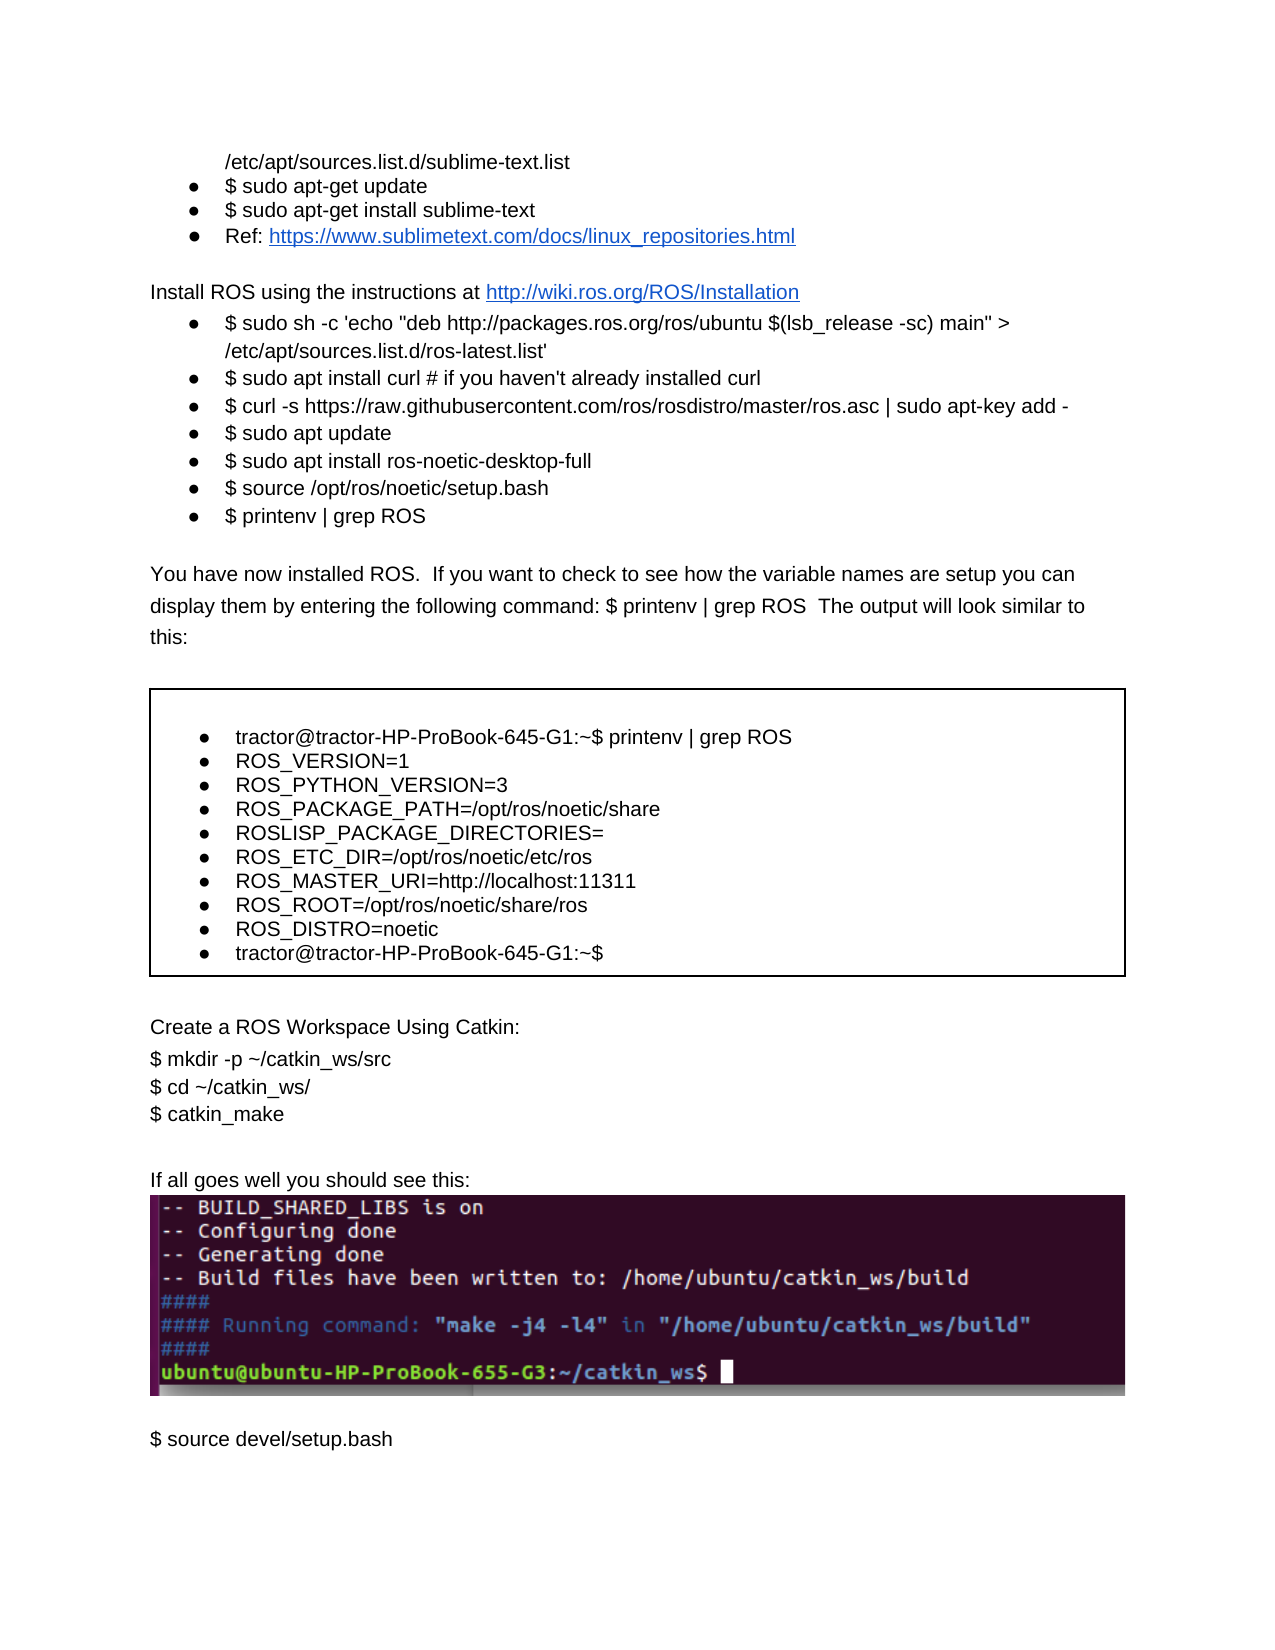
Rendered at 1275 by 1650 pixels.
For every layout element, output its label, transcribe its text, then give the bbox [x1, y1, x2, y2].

list $ sudo apt install curl # if you haven't already installed curl [187, 366, 1125, 390]
list $ sudo apt install ros-noetic-desktop-full [187, 448, 1125, 472]
text You have now installed ROS. If you want to check to see how the variable names are setup you can display them by entering the following command: $ printenv | grep ROS The output will look similar to this: [150, 531, 1125, 649]
list $ sudo sh -c 'echo "deb http://packages.ros.org/ros/ubuntu $(lsb_release -sc) main" > /etc/apt/sources.list.d/ros-latest.list' [187, 311, 1125, 362]
list $ sudo apt-get install sublime-text [187, 198, 1125, 222]
text Install ROS using the instructions at http://wiki.ros.org/ROS/Installation [150, 279, 1125, 303]
list $ sudo apt update [187, 421, 1125, 445]
picture [150, 1195, 1125, 1396]
text $ mkdir -p ~/catkin_ws/src $ cd ~/catkin_ws/ $ catkin_make [150, 1047, 1125, 1126]
list /etc/apt/sources.list.d/sublime-text.list [187, 150, 1125, 174]
list $ printenv | grep ROS [187, 503, 1125, 527]
list $ curl -s https://raw.githubusercontent.com/ros/rosdistro/master/ros.asc | sudo apt-key add - [187, 393, 1125, 417]
text If all goes well you should see this: [150, 1168, 1125, 1192]
table_header tractor@tractor-HP-ProBook-645-G1:~$ printenv | grep ROS ROS_VERSION=1 ROS_PYTHON_VERSION=3 ROS_PACKAGE_PATH=/opt/ros/noetic/share ROSLISP_PACKAGE_DIRECTORIES= ROS_ETC_DIR=/opt/ros/noetic/etc/ros ROS_MASTER_URI=http://localhost:11311 ROS_ROOT=/opt/ros/noetic/share/ros ROS_DISTRO=noetic tractor@tractor-HP-ProBook-645-G1:~$ [151, 690, 1124, 975]
text $ source devel/setup.bash [150, 1427, 1125, 1451]
list Ref: https://www.sublimetext.com/docs/linux_repositories.html [187, 222, 1125, 248]
subtitle Create a ROS Workspace Using Catkin: [150, 1015, 1125, 1039]
list $ source /opt/ros/noetic/setup.bash [187, 476, 1125, 500]
list $ sudo apt-get update [187, 174, 1125, 198]
